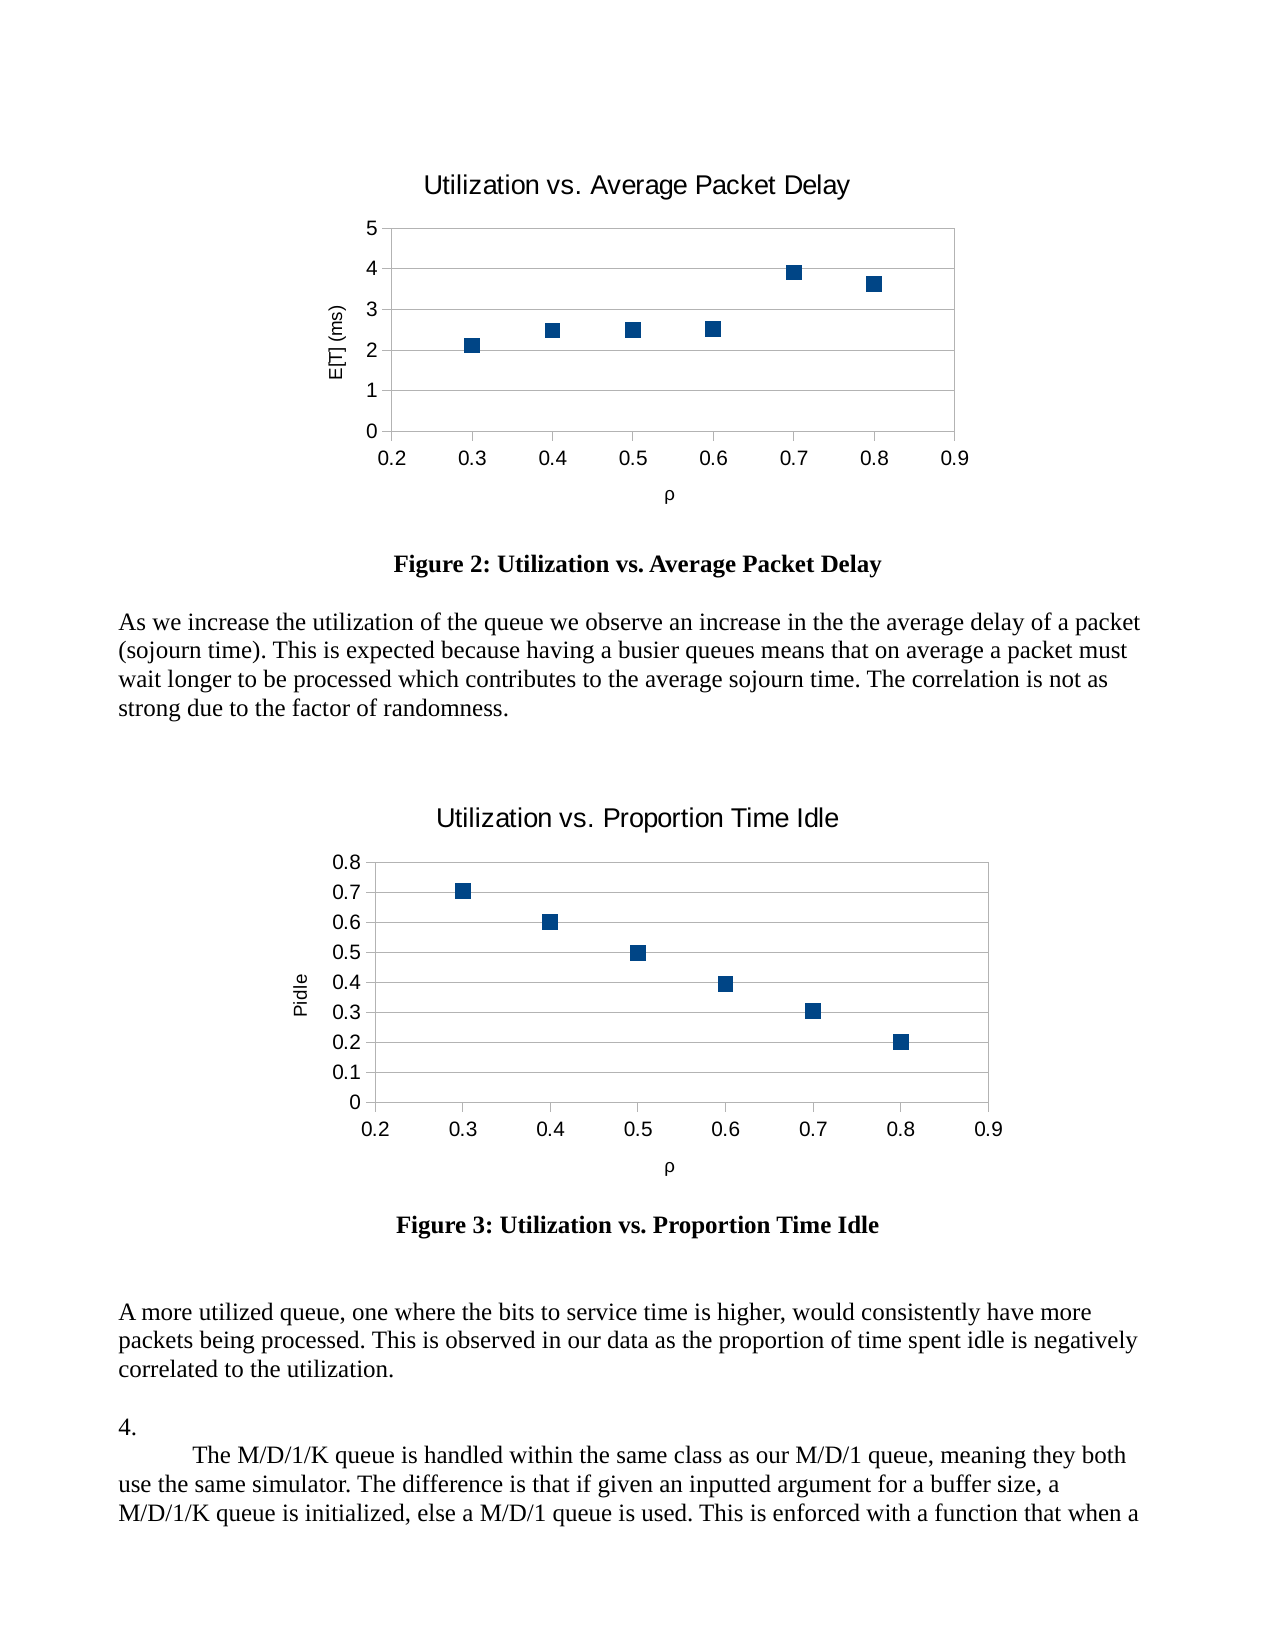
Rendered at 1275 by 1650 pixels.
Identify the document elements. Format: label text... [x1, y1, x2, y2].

text 4. [118, 1412, 1157, 1441]
text A more utilized queue, one where the bits to service time is higher, would consistently have more packets being processed. This is observed in our data as the proportion of time spent idle is negatively correlated to the utilization. [118, 1297, 1157, 1383]
text Figure 2: Utilization vs. Average Packet Delay [118, 549, 1157, 578]
text Figure 3: Utilization vs. Proportion Time Idle [118, 1211, 1157, 1239]
text As we increase the utilization of the queue we observe an increase in the the average delay of a packet (sojourn time). This is expected because having a busier queues means that on average a packet must wait longer to be processed which contributes to the average sojourn time. The correlation is not as strong due to the factor of randomness. [118, 607, 1157, 722]
text The M/D/1/K queue is handled within the same class as our M/D/1 queue, meaning they both use the same simulator. The difference is that if given an inputted argument for a buffer size, a M/D/1/K queue is initialized, else a M/D/1 queue is used. This is enforced with a function that when a [118, 1441, 1157, 1527]
